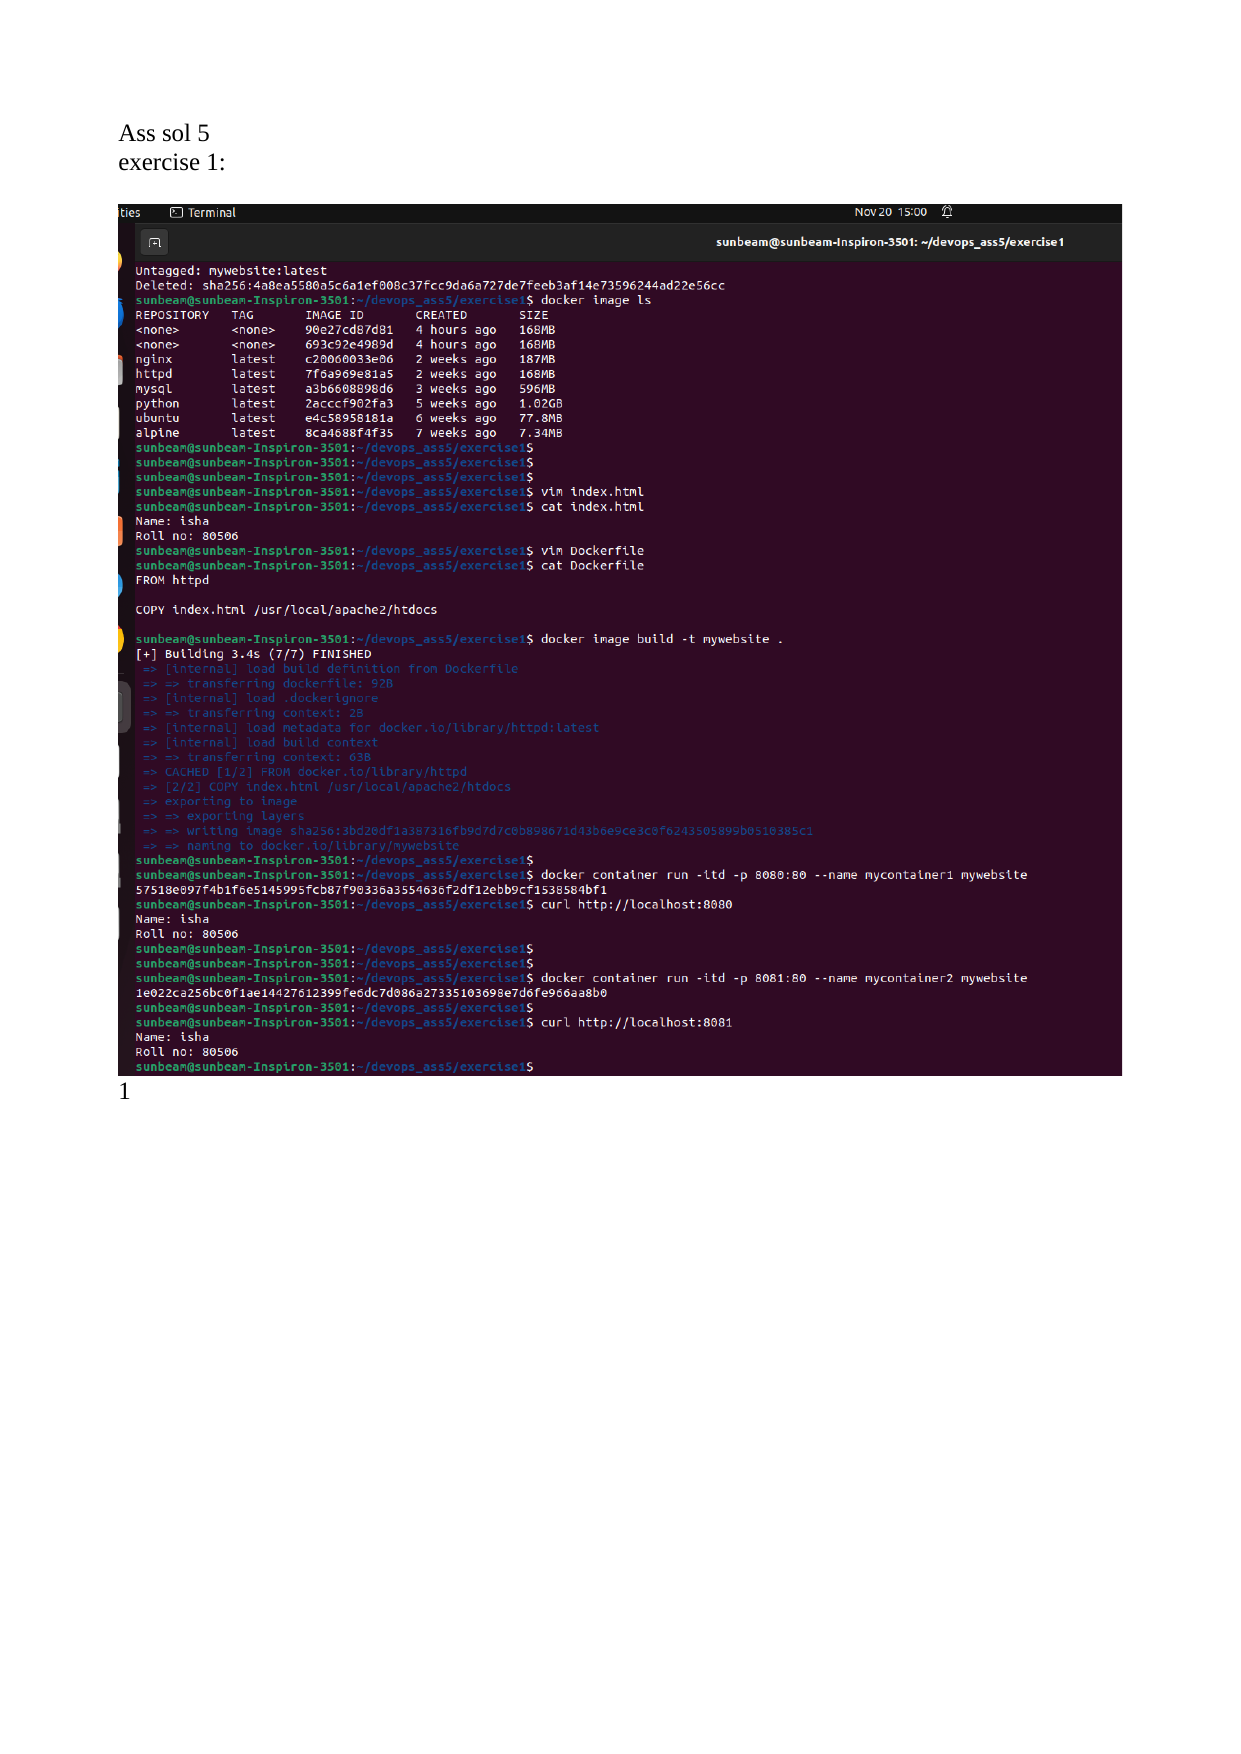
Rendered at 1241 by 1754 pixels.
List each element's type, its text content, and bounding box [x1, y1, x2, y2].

picture [118, 204, 1123, 1076]
text Ass sol 5 [118, 118, 1122, 147]
text exercise 1: [118, 147, 1122, 176]
text 1 [118, 1076, 1122, 1104]
